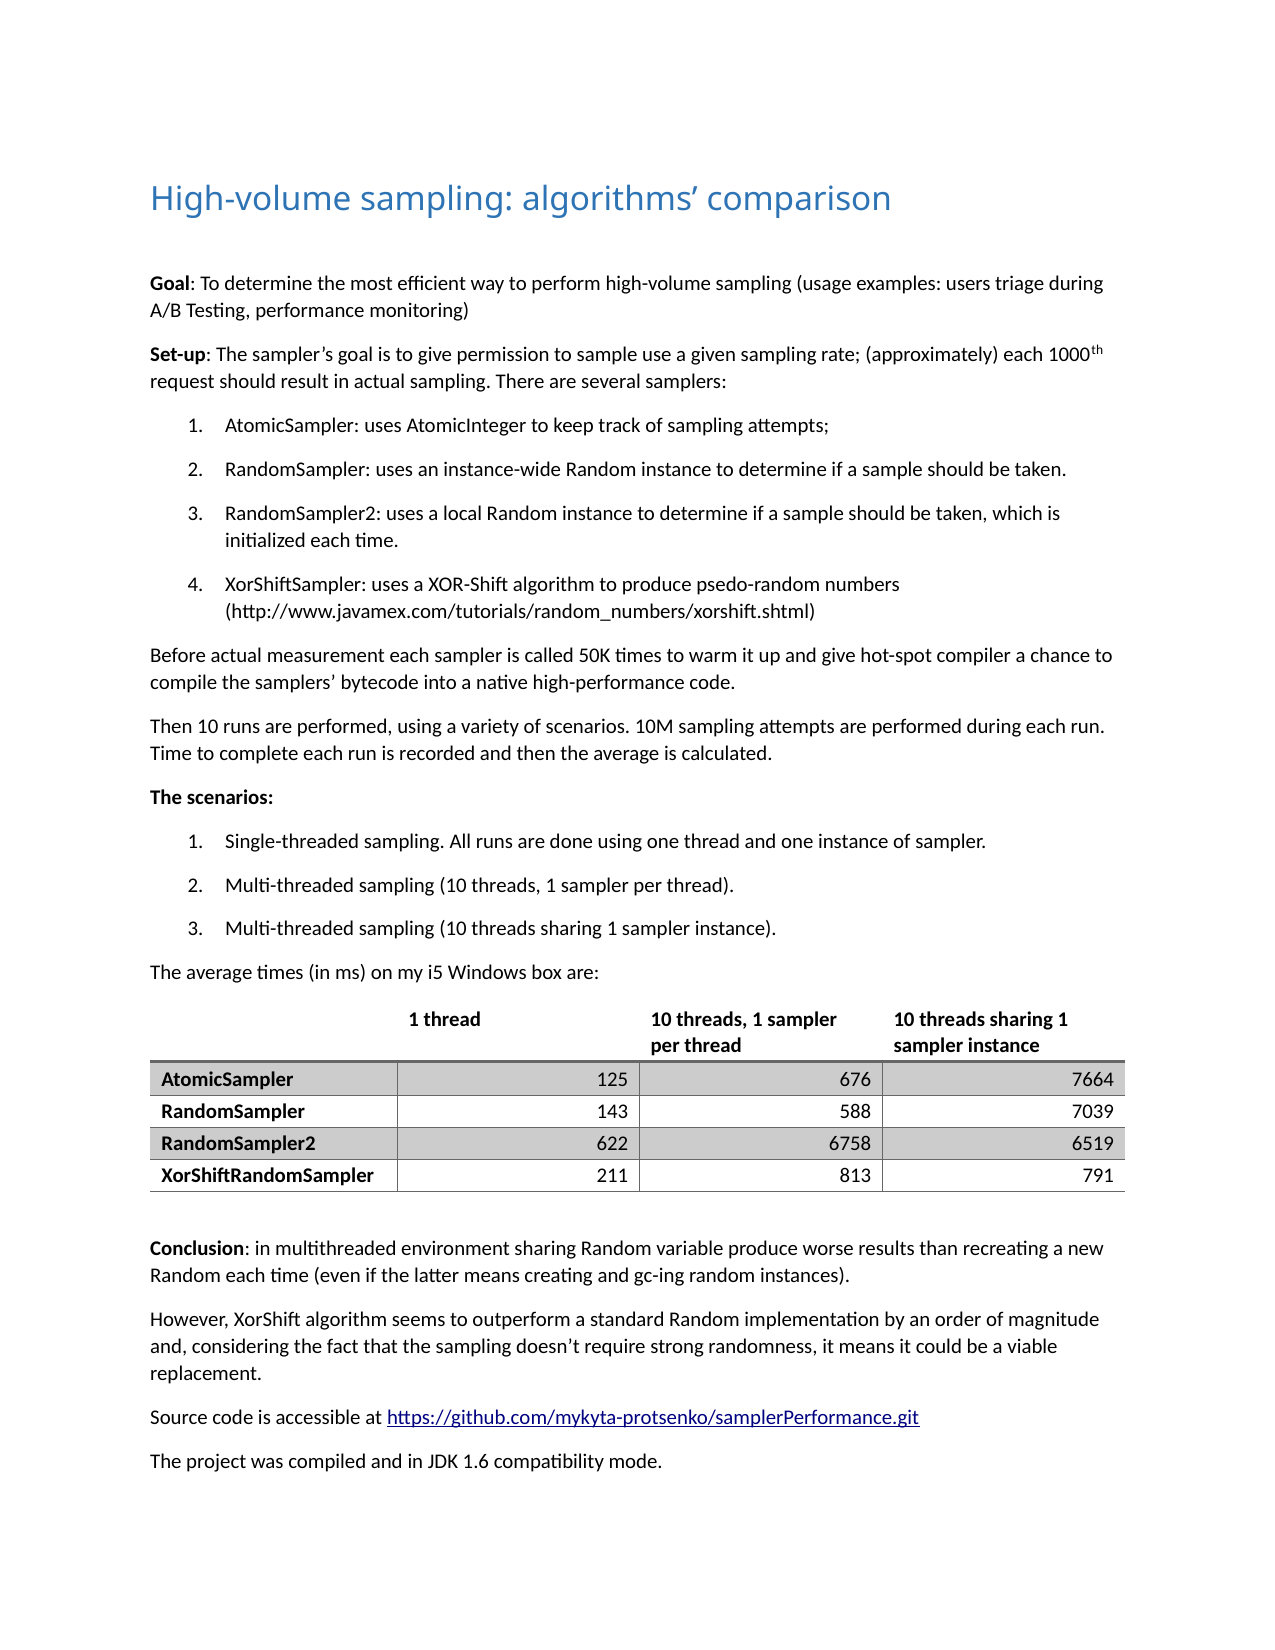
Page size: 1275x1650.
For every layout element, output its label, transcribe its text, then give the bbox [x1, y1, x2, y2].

table_header 1 thread [397, 1003, 639, 1060]
table_cell 7039 [883, 1096, 1125, 1127]
list Single-threaded sampling. All runs are done using one thread and one instance of sampler. [187, 828, 1125, 853]
table_header 10 threads, 1 sampler per thread [639, 1003, 882, 1060]
text The average times (in ms) on my i5 Windows box are: [150, 959, 1125, 985]
table_cell 7664 [883, 1063, 1125, 1095]
table_cell 676 [640, 1063, 882, 1095]
list AtomicSampler: uses AtomicInteger to keep track of sampling attempts; [187, 412, 1125, 438]
table_cell RandomSampler [150, 1096, 397, 1127]
table_cell RandomSampler2 [150, 1128, 397, 1159]
text The project was compiled and in JDK 1.6 compatibility mode. [150, 1448, 1125, 1474]
list Multi-threaded sampling (10 threads sharing 1 sampler instance). [187, 916, 1125, 941]
text Before actual measurement each sampler is called 50K times to warm it up and give hot-spot compiler a chance to compile the samplers’ bytecode into a native high-performance code. [150, 642, 1125, 694]
list Multi-threaded sampling (10 threads, 1 sampler per thread). [187, 872, 1125, 897]
subtitle High-volume sampling: algorithms’ comparison [150, 175, 1125, 220]
table_cell 143 [398, 1096, 639, 1127]
text The scenarios: [150, 784, 1125, 809]
list RandomSampler: uses an instance-wide Random instance to determine if a sample should be taken. [187, 456, 1125, 481]
table_cell 813 [640, 1160, 882, 1191]
text Source code is accessible at https://github.com/mykyta-protsenko/samplerPerformance.git [150, 1404, 1125, 1430]
list XorShiftSampler: uses a XOR-Shift algorithm to produce psedo-random numbers (http://www.javamex.com/tutorials/random_numbers/xorshift.shtml) [187, 571, 1125, 623]
text Set-up: The sampler’s goal is to give permission to sample use a given sampling rate; (approximately) each 1000th request should result in actual sampling. There are several samplers: [150, 341, 1125, 394]
table_header 10 threads sharing 1 sampler instance [882, 1003, 1125, 1060]
text Then 10 runs are performed, using a variety of scenarios. 10M sampling attempts are performed during each run. Time to complete each run is recorded and then the average is calculated. [150, 713, 1125, 766]
table_cell 6519 [883, 1128, 1125, 1159]
text Conclusion: in multithreaded environment sharing Random variable produce worse results than recreating a new Random each time (even if the latter means creating and gc-ing random instances). [150, 1235, 1125, 1288]
text Goal: To determine the most efficient way to perform high-volume sampling (usage examples: users triage during A/B Testing, performance monitoring) [150, 270, 1125, 323]
table_cell 6758 [640, 1128, 882, 1159]
table_cell XorShiftRandomSampler [150, 1160, 397, 1191]
table_cell 125 [398, 1063, 639, 1095]
table_cell 791 [883, 1160, 1125, 1191]
table_cell 211 [398, 1160, 639, 1191]
list RandomSampler2: uses a local Random instance to determine if a sample should be taken, which is initialized each time. [187, 500, 1125, 552]
table_cell 622 [398, 1128, 639, 1159]
table_cell AtomicSampler [150, 1063, 397, 1095]
table_header [150, 1003, 397, 1060]
text However, XorShift algorithm seems to outperform a standard Random implementation by an order of magnitude and, considering the fact that the sampling doesn’t require strong randomness, it means it could be a viable replacement. [150, 1306, 1125, 1386]
table_cell 588 [640, 1096, 882, 1127]
